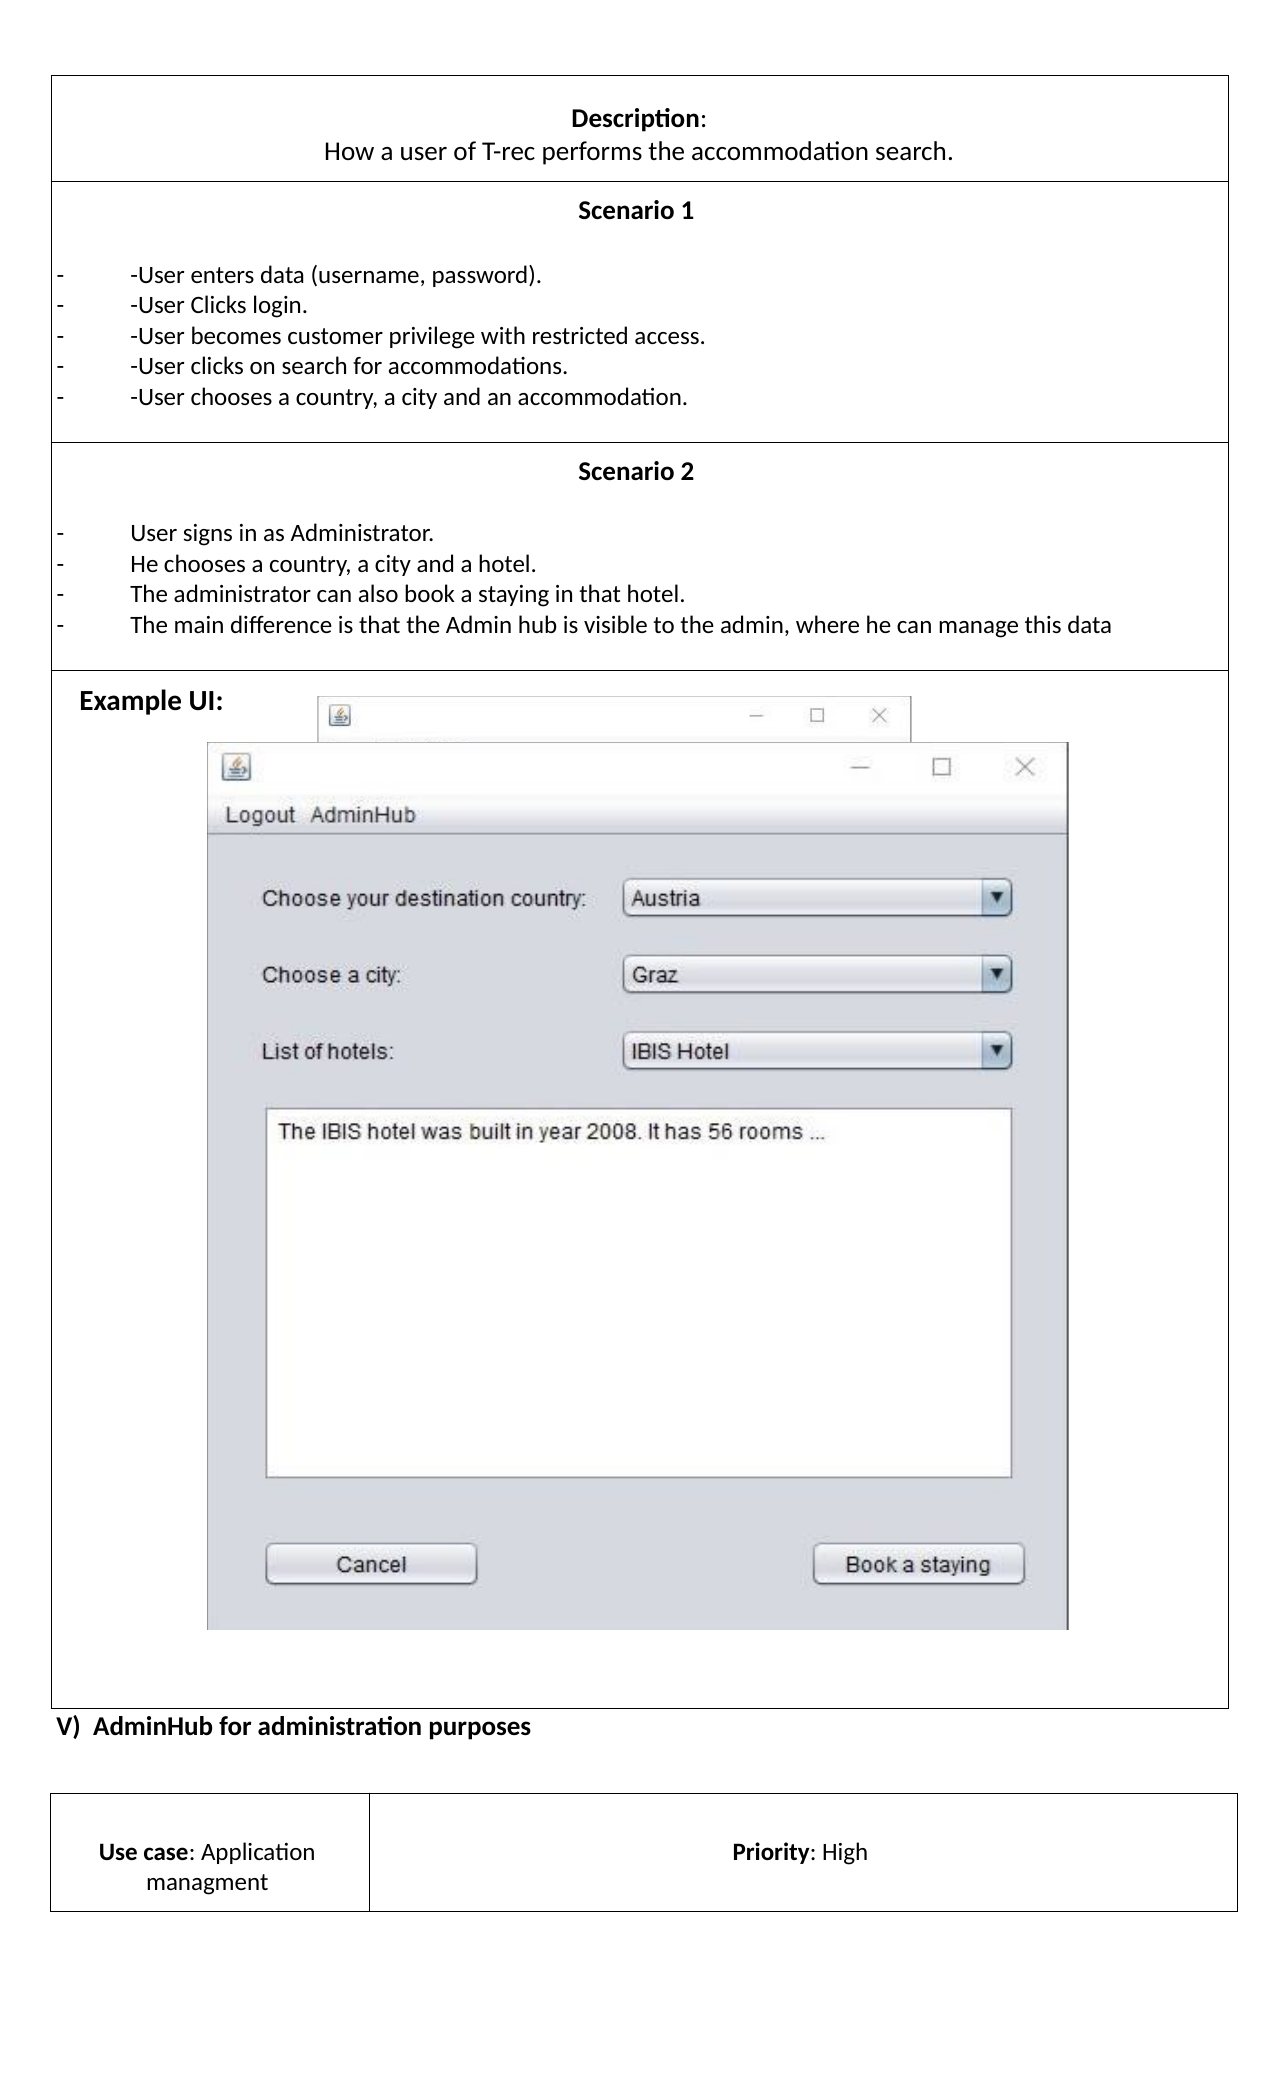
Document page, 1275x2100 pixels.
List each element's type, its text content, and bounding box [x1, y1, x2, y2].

table_cell Description: How a user of T-rec performs the accommodation search. [52, 76, 1228, 181]
table_cell Example UI: [52, 671, 1228, 1708]
subtitle V) AdminHub for administration purposes [56, 1709, 1252, 1742]
table_header Use case: Application managment [51, 1794, 369, 1911]
table_cell Scenario 2 User signs in as Administrator. He chooses a country, a city and a hotel. The administrator can also book a staying in that hotel. The main difference is that the Admin hub is visible to the admin, where he can manage this data [52, 443, 1228, 670]
table_cell Scenario 1 -User enters data (username, password). -User Clicks login. -User becomes customer privilege with restricted access. -User clicks on search for accommodations. -User chooses a country, a city and an accommodation. [52, 182, 1228, 442]
table_header Priority: High [370, 1794, 1237, 1911]
